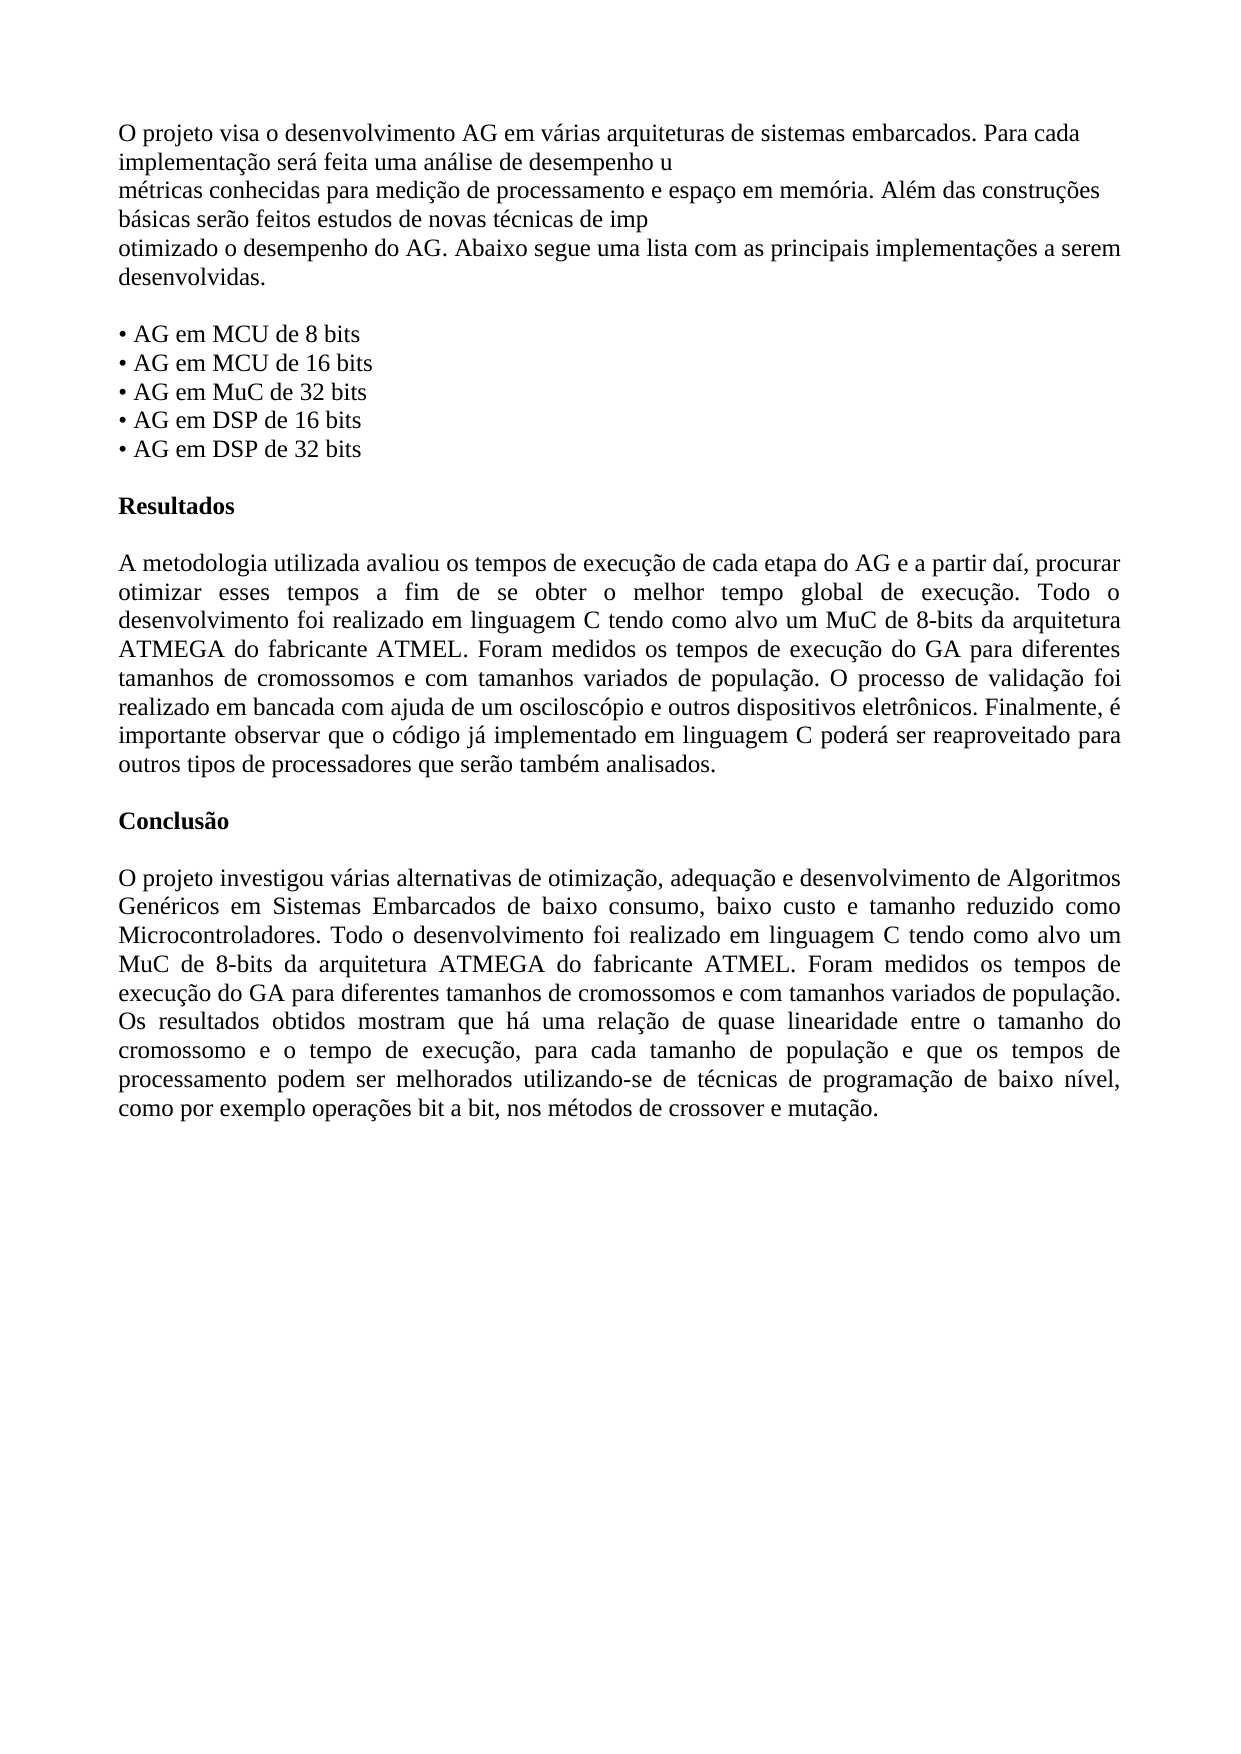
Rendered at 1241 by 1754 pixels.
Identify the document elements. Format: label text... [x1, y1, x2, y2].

text Conclusão [118, 806, 1122, 835]
text O projeto visa o desenvolvimento AG em várias arquiteturas de sistemas embarcados. Para cada implementação será feita uma análise de desempenho u métricas conhecidas para medição de processamento e espaço em memória. Além das construções básicas serão feitos estudos de novas técnicas de imp otimizado o desempenho do AG. Abaixo segue uma lista com as principais implementações a serem desenvolvidas. • AG em MCU de 8 bits • AG em MCU de 16 bits • AG em MuC de 32 bits • AG em DSP de 16 bits • AG em DSP de 32 bits [118, 118, 1122, 463]
text O projeto investigou várias alternativas de otimização, adequação e desenvolvimento de Algoritmos Genéricos em Sistemas Embarcados de baixo consumo, baixo custo e tamanho reduzido como Microcontroladores. Todo o desenvolvimento foi realizado em linguagem C tendo como alvo um MuC de 8-bits da arquitetura ATMEGA do fabricante ATMEL. Foram medidos os tempos de execução do GA para diferentes tamanhos de cromossomos e com tamanhos variados de população. Os resultados obtidos mostram que há uma relação de quase linearidade entre o tamanho do cromossomo e o tempo de execução, para cada tamanho de população e que os tempos de processamento podem ser melhorados utilizando-se de técnicas de programação de baixo nível, como por exemplo operações bit a bit, nos métodos de crossover e mutação. [118, 863, 1122, 1121]
text Resultados [118, 491, 1122, 520]
text A metodologia utilizada avaliou os tempos de execução de cada etapa do AG e a partir daí, procurar otimizar esses tempos a fim de se obter o melhor tempo global de execução. Todo o desenvolvimento foi realizado em linguagem C tendo como alvo um MuC de 8-bits da arquitetura ATMEGA do fabricante ATMEL. Foram medidos os tempos de execução do GA para diferentes tamanhos de cromossomos e com tamanhos variados de população. O processo de validação foi realizado em bancada com ajuda de um osciloscópio e outros dispositivos eletrônicos. Finalmente, é importante observar que o código já implementado em linguagem C poderá ser reaproveitado para outros tipos de processadores que serão também analisados. [118, 548, 1122, 778]
